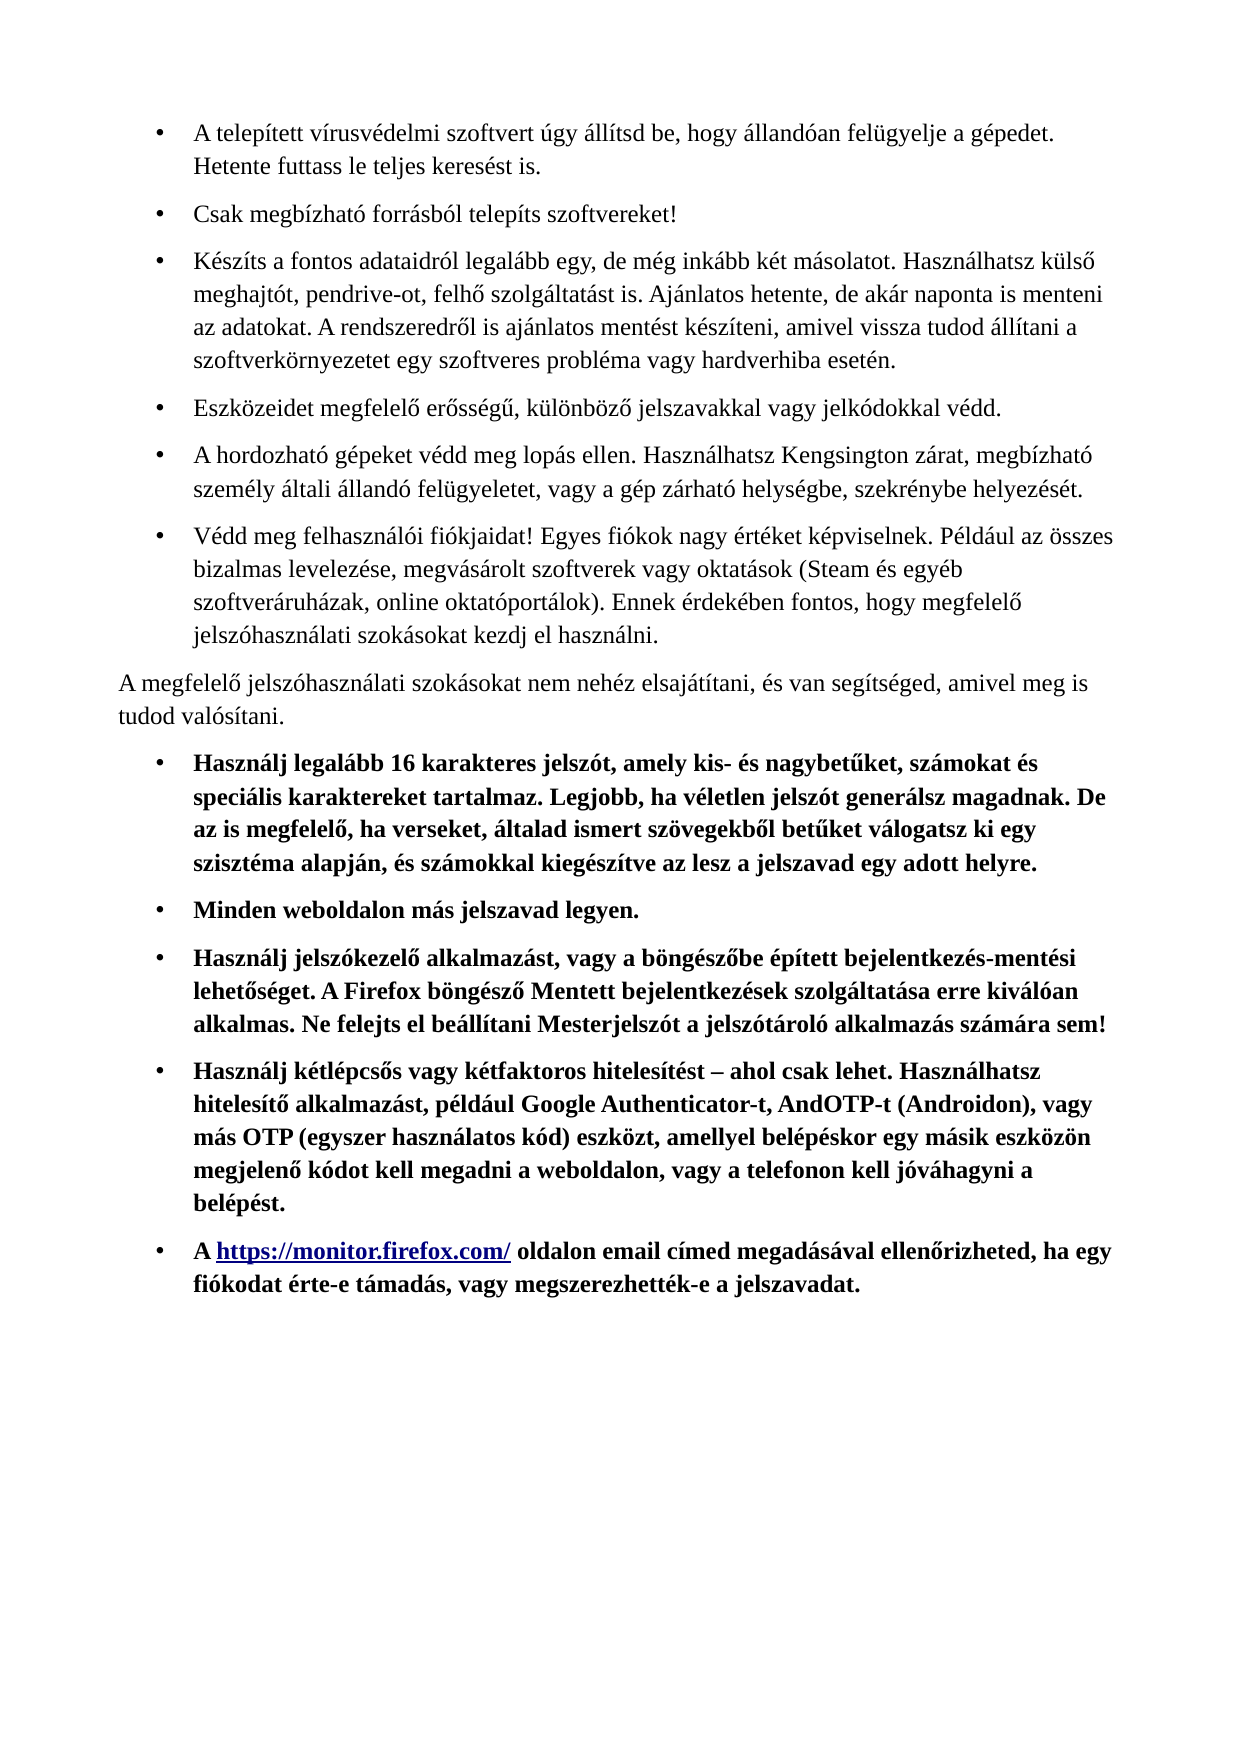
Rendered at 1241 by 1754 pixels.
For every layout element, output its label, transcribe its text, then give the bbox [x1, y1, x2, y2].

text A megfelelő jelszóhasználati szokásokat nem nehéz elsajátítani, és van segítséged, amivel meg is tudod valósítani. [118, 668, 1122, 730]
list A hordozható gépeket védd meg lopás ellen. Használhatsz Kengsington zárat, megbízható személy általi állandó felügyeletet, vagy a gép zárható helységbe, szekrénybe helyezését. [156, 441, 1122, 502]
list A telepített vírusvédelmi szoftvert úgy állítsd be, hogy állandóan felügyelje a gépedet. Hetente futtass le teljes keresést is. [156, 118, 1122, 180]
list Készíts a fontos adataidról legalább egy, de még inkább két másolatot. Használhatsz külső meghajtót, pendrive-ot, felhő szolgáltatást is. Ajánlatos hetente, de akár naponta is menteni az adatokat. A rendszeredről is ajánlatos mentést készíteni, amivel vissza tudod állítani a szoftverkörnyezetet egy szoftveres probléma vagy hardverhiba esetén. [156, 246, 1122, 374]
list Minden weboldalon más jelszavad legyen. [156, 895, 1122, 924]
list Használj legalább 16 karakteres jelszót, amely kis- és nagybetűket, számokat és speciális karaktereket tartalmaz. Legjobb, ha véletlen jelszót generálsz magadnak. De az is megfelelő, ha verseket, általad ismert szövegekből betűket válogatsz ki egy szisztéma alapján, és számokkal kiegészítve az lesz a jelszavad egy adott helyre. [156, 748, 1122, 876]
list Eszközeidet megfelelő erősségű, különböző jelszavakkal vagy jelkódokkal védd. [156, 393, 1122, 422]
list Csak megbízható forrásból telepíts szoftvereket! [156, 199, 1122, 227]
list Védd meg felhasználói fiókjaidat! Egyes fiókok nagy értéket képviselnek. Például az összes bizalmas levelezése, megvásárolt szoftverek vagy oktatások (Steam és egyéb szoftveráruházak, online oktatóportálok). Ennek érdekében fontos, hogy megfelelő jelszóhasználati szokásokat kezdj el használni. [156, 521, 1122, 649]
list A https://monitor.firefox.com/ oldalon email címed megadásával ellenőrizheted, ha egy fiókodat érte-e támadás, vagy megszerezhették-e a jelszavadat. [156, 1236, 1122, 1298]
list Használj kétlépcsős vagy kétfaktoros hitelesítést – ahol csak lehet. Használhatsz hitelesítő alkalmazást, például Google Authenticator-t, AndOTP-t (Androidon), vagy más OTP (egyszer használatos kód) eszközt, amellyel belépéskor egy másik eszközön megjelenő kódot kell megadni a weboldalon, vagy a telefonon kell jóváhagyni a belépést. [156, 1056, 1122, 1217]
list Használj jelszókezelő alkalmazást, vagy a böngészőbe épített bejelentkezés-mentési lehetőséget. A Firefox böngésző Mentett bejelentkezések szolgáltatása erre kiválóan alkalmas. Ne felejts el beállítani Mesterjelszót a jelszótároló alkalmazás számára sem! [156, 943, 1122, 1038]
